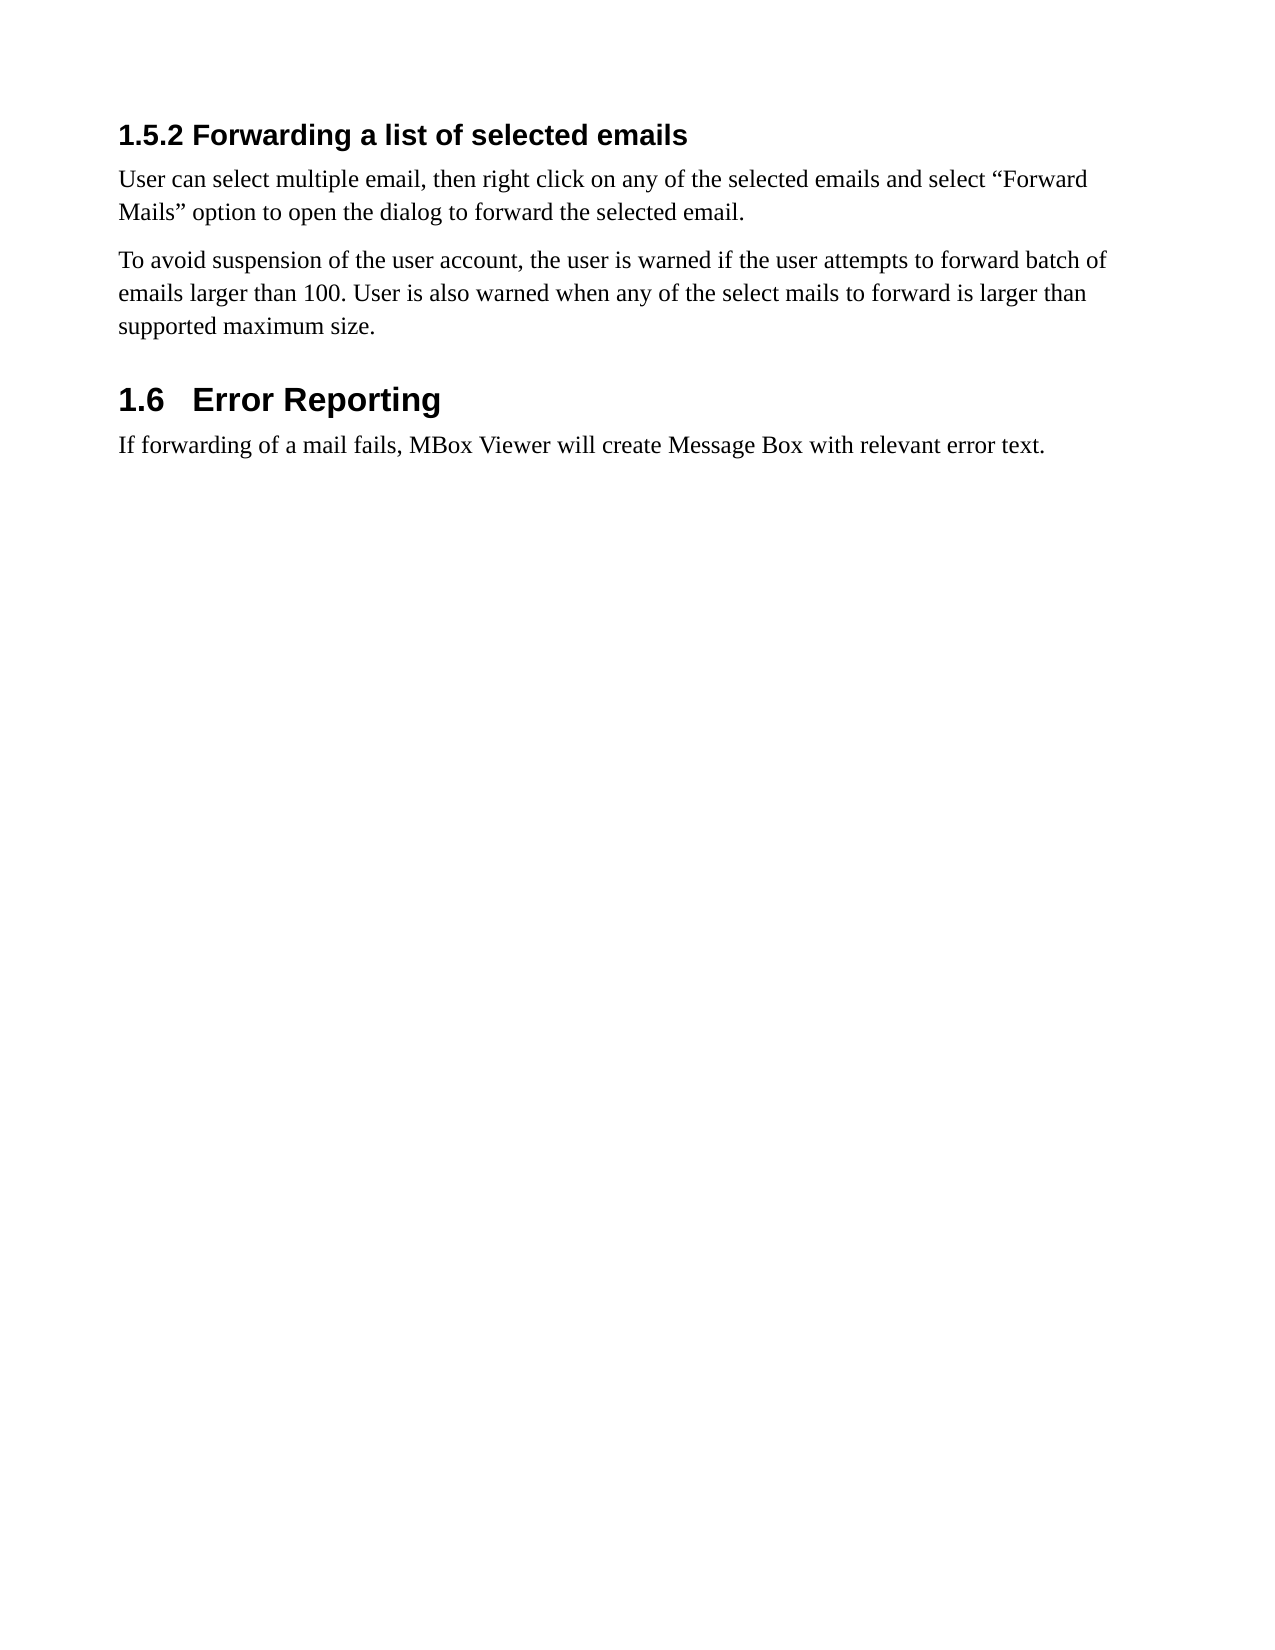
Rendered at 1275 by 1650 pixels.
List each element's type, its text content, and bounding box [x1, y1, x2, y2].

text If forwarding of a mail fails, MBox Viewer will create Message Box with relevant error text. [118, 431, 1157, 459]
subtitle Forwarding a list of selected emails [118, 118, 1157, 152]
text User can select multiple email, then right click on any of the selected emails and select “Forward Mails” option to open the dialog to forward the selected email. [118, 164, 1157, 226]
text To avoid suspension of the user account, the user is warned if the user attempts to forward batch of emails larger than 100. User is also warned when any of the select mails to forward is larger than supported maximum size. [118, 245, 1157, 340]
subtitle Error Reporting [118, 379, 1157, 418]
